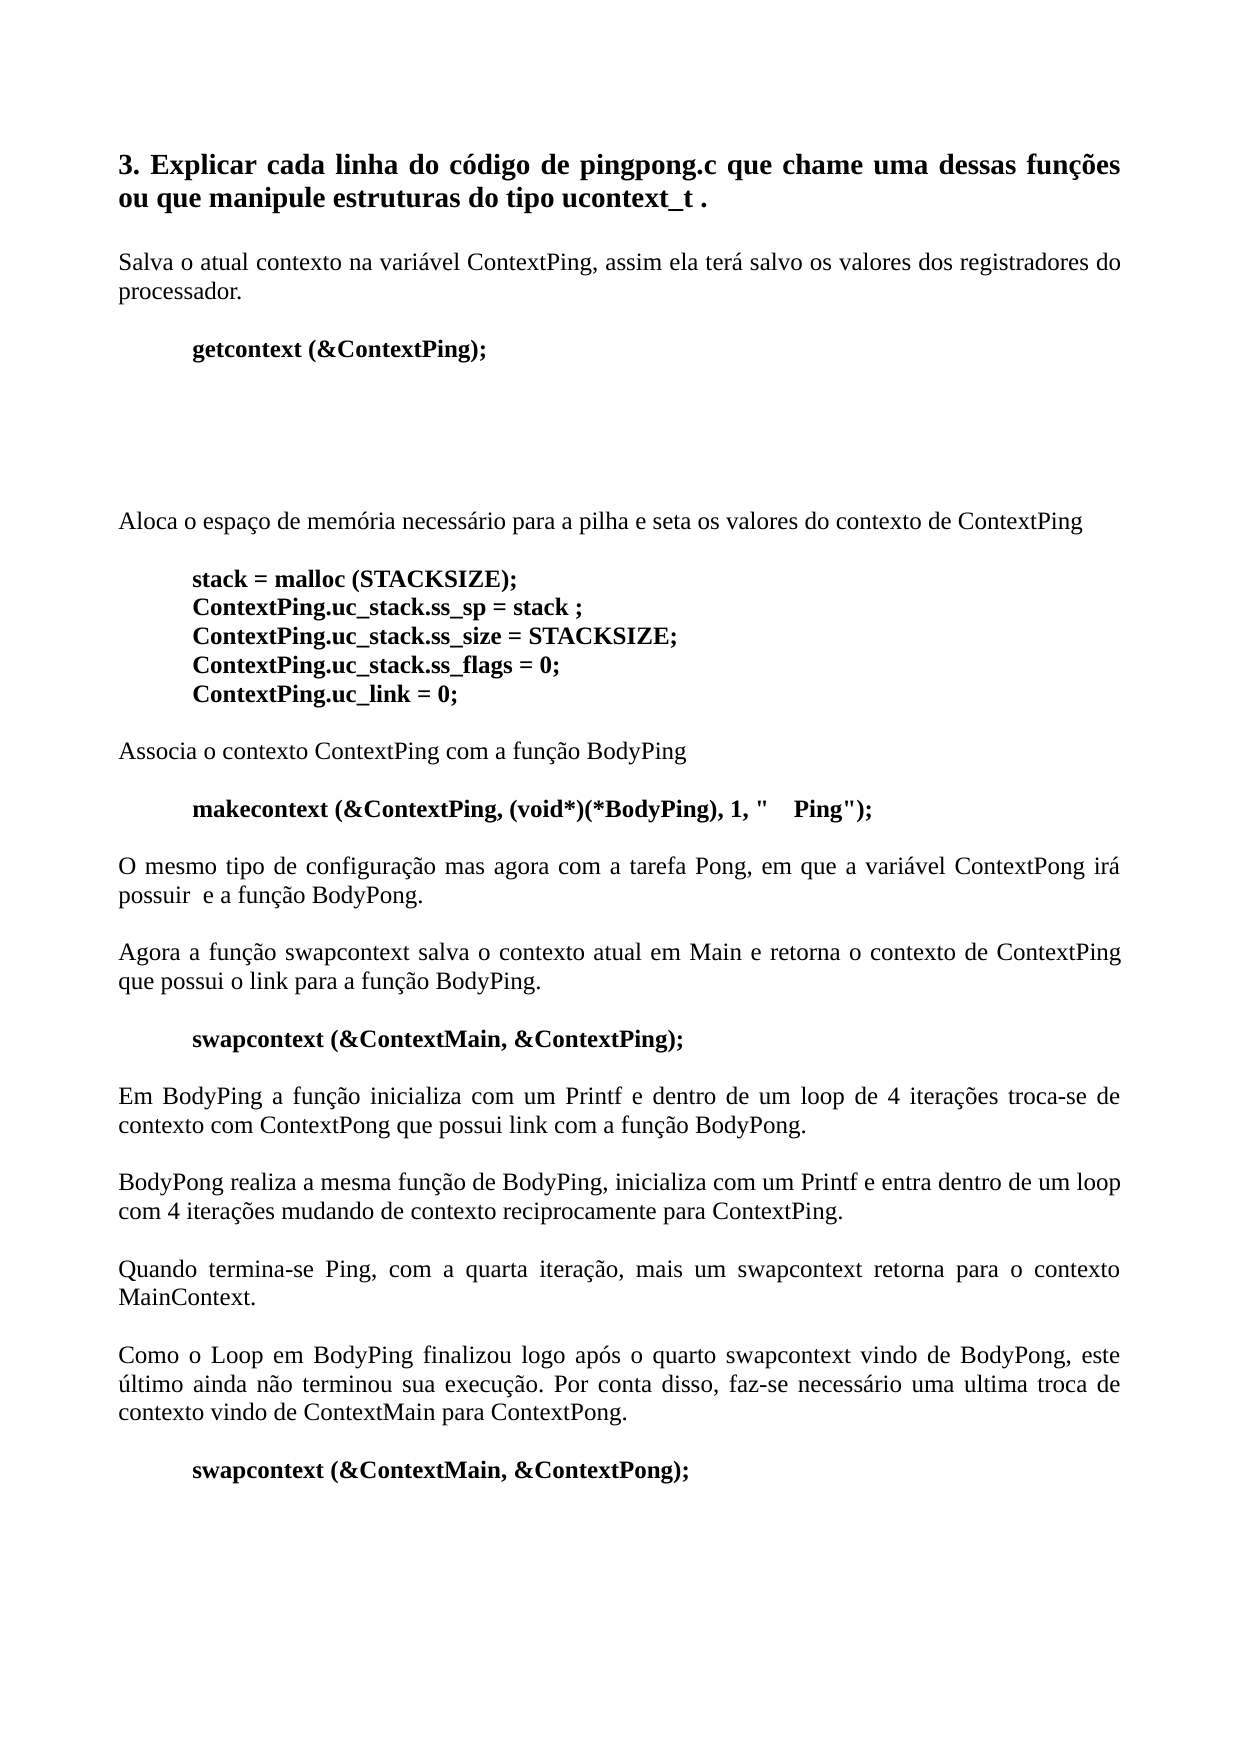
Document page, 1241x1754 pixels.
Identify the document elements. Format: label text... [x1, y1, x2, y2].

text Aloca o espaço de memória necessário para a pilha e seta os valores do contexto de ContextPing [118, 506, 1122, 535]
text ContextPing.uc_stack.ss_sp = stack ; [118, 592, 1122, 621]
text Salva o atual contexto na variável ContextPing, assim ela terá salvo os valores dos registradores do processador. [118, 247, 1122, 305]
text Em BodyPing a função inicializa com um Printf e dentro de um loop de 4 iterações troca-se de contexto com ContextPong que possui link com a função BodyPong. [118, 1081, 1122, 1139]
text 3. Explicar cada linha do código de pingpong.c que chame uma dessas funções ou que manipule estruturas do tipo ucontext_t . [118, 147, 1122, 214]
text Quando termina-se Ping, com a quarta iteração, mais um swapcontext retorna para o contexto MainContext. [118, 1254, 1122, 1311]
text O mesmo tipo de configuração mas agora com a tarefa Pong, em que a variável ContextPong irá possuir e a função BodyPong. [118, 851, 1122, 909]
text ContextPing.uc_link = 0; [118, 679, 1122, 707]
text makecontext (&ContextPing, (void*)(*BodyPing), 1, " Ping"); [118, 794, 1122, 822]
text BodyPong realiza a mesma função de BodyPing, inicializa com um Printf e entra dentro de um loop com 4 iterações mudando de contexto reciprocamente para ContextPing. [118, 1167, 1122, 1225]
text swapcontext (&ContextMain, &ContextPong); [118, 1455, 1122, 1484]
text stack = malloc (STACKSIZE); [118, 564, 1122, 592]
text ContextPing.uc_stack.ss_size = STACKSIZE; [118, 621, 1122, 650]
text Associa o contexto ContextPing com a função BodyPing [118, 736, 1122, 765]
text swapcontext (&ContextMain, &ContextPing); [118, 1024, 1122, 1052]
text Agora a função swapcontext salva o contexto atual em Main e retorna o contexto de ContextPing que possui o link para a função BodyPing. [118, 937, 1122, 995]
text Como o Loop em BodyPing finalizou logo após o quarto swapcontext vindo de BodyPong, este último ainda não terminou sua execução. Por conta disso, faz-se necessário uma ultima troca de contexto vindo de ContextMain para ContextPong. [118, 1340, 1122, 1426]
text ContextPing.uc_stack.ss_flags = 0; [118, 650, 1122, 679]
text getcontext (&ContextPing); [118, 334, 1122, 362]
